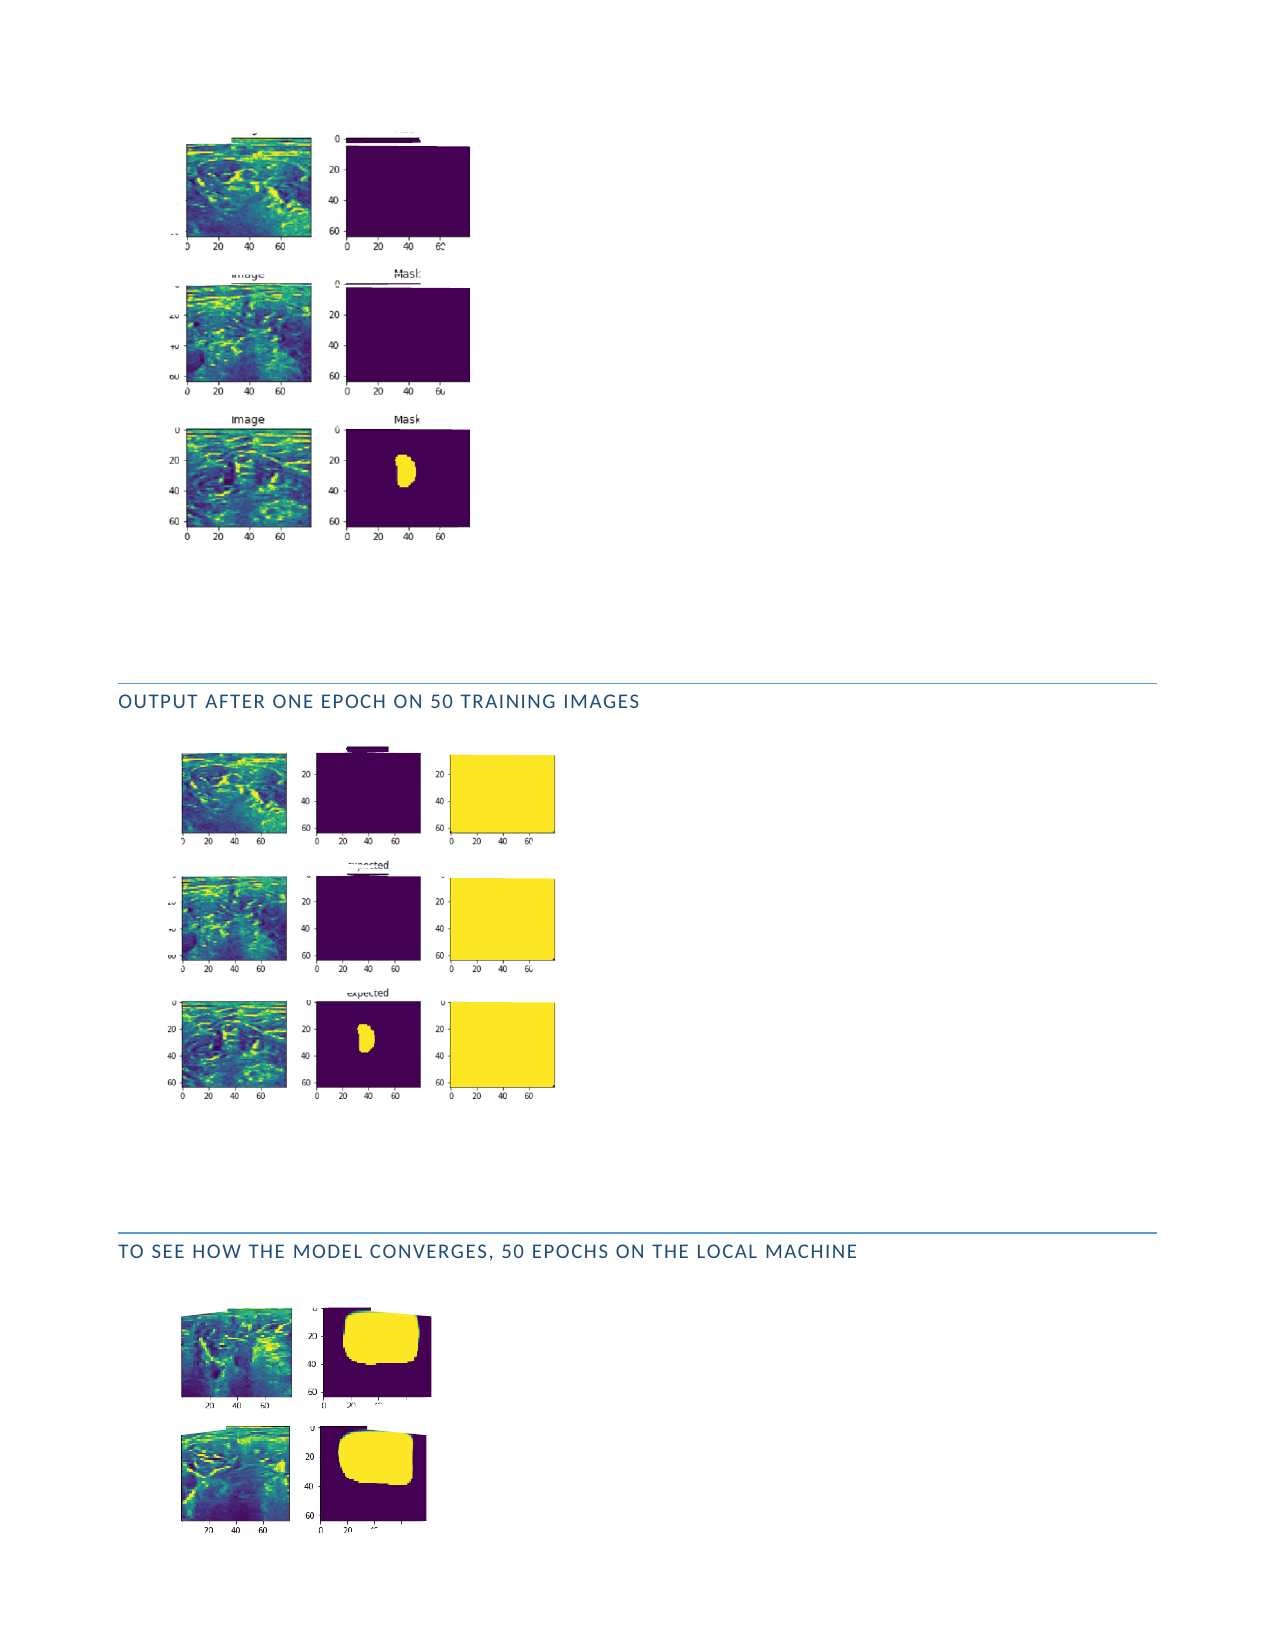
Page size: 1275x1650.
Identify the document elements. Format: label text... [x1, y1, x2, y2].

subtitle Output after ONE Epoch on 50 Training images [118, 684, 1157, 714]
subtitle To see how the model converges, 50 epochs on the local machine [118, 1234, 1157, 1263]
